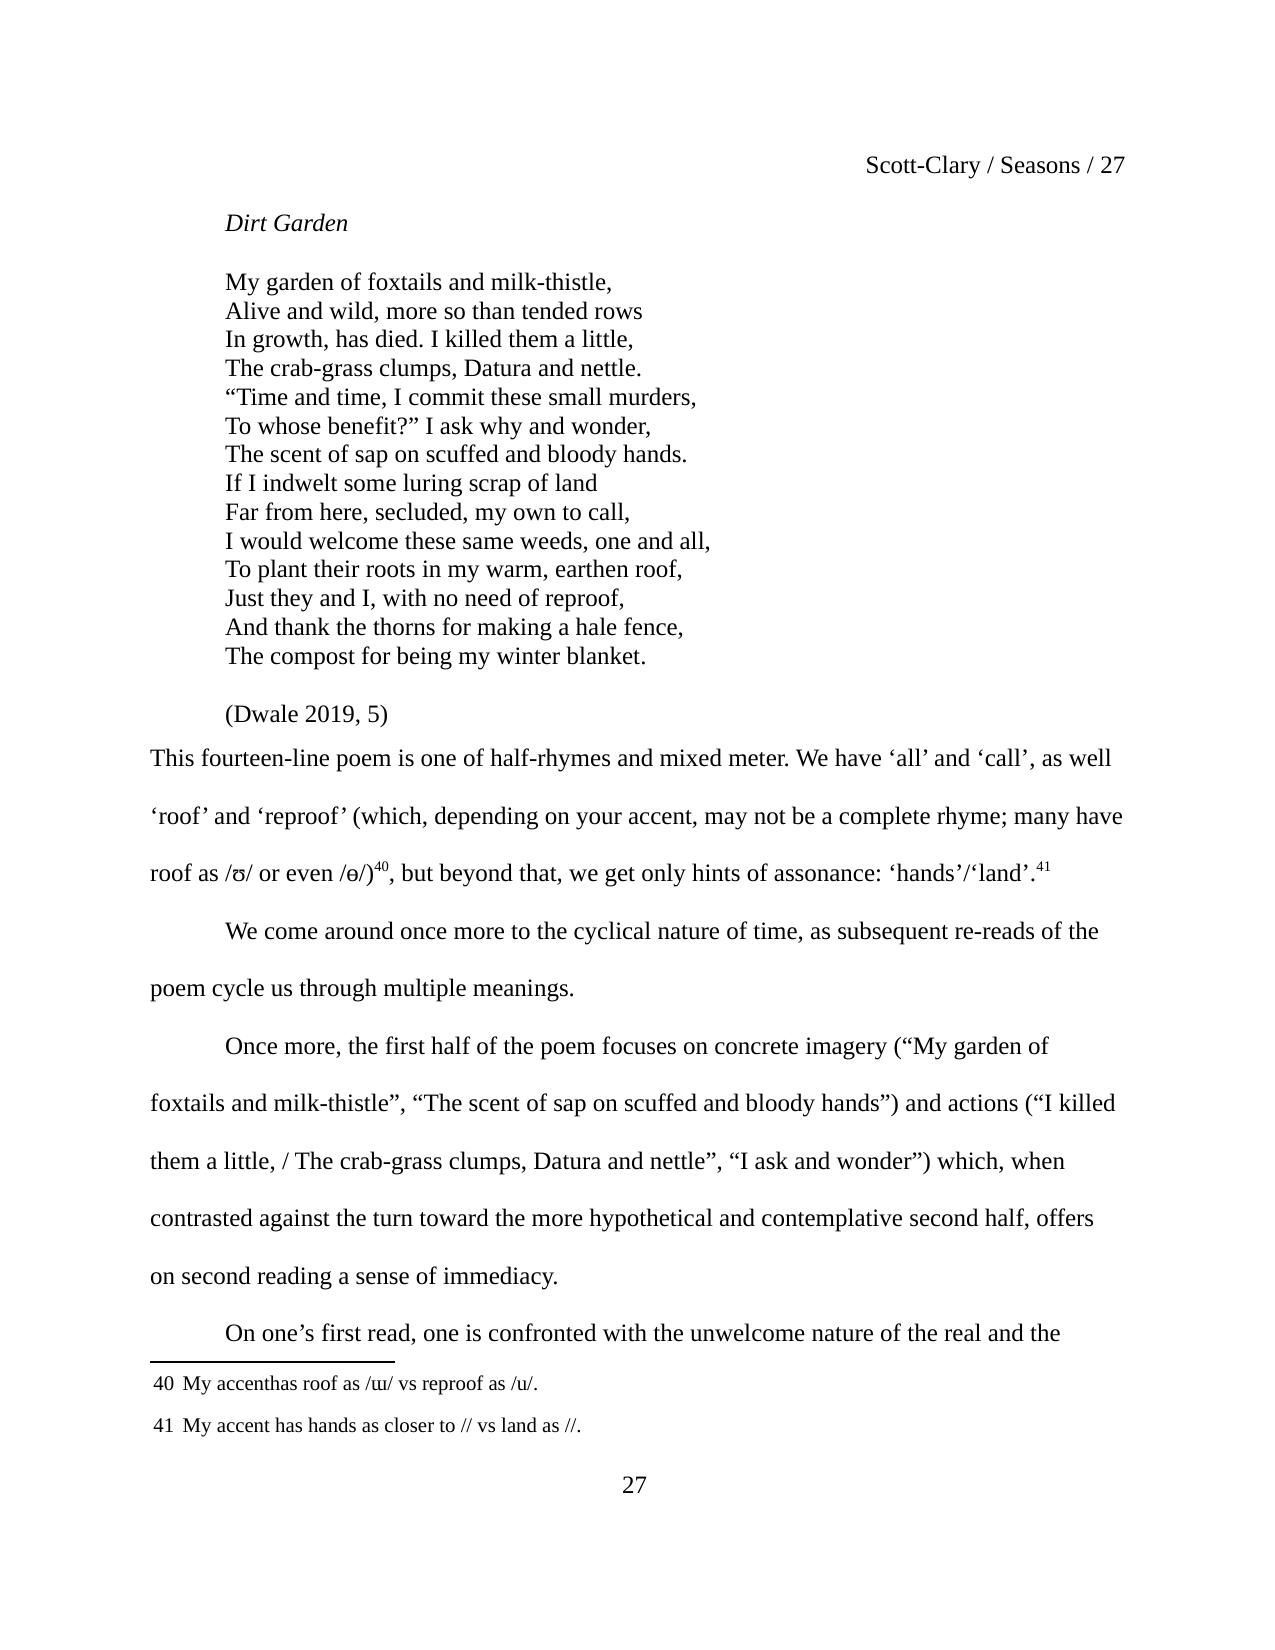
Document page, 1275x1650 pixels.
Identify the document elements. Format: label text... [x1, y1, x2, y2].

text (Dwale 2019, 5) [225, 699, 1125, 728]
text Once more, the first half of the poem focuses on concrete imagery (“My garden of foxtails and milk-thistle”, “The scent of sap on scuffed and bloody hands”) and actions (“I killed them a little, / The crab-grass clumps, Datura and nettle”, “I ask and wonder”) which, when contrasted against the turn toward the more hypothetical and contemplative second half, offers on second reading a sense of immediacy. [150, 1031, 1125, 1289]
text This fourteen-line poem is one of half-rhymes and mixed meter. We have ‘all’ and ‘call’, as well ‘roof’ and ‘reproof’ (which, depending on your accent, may not be a complete rhyme; many have roof as /ʊ/ or even /ɵ/), but beyond that, we get only hints of assonance: ‘hands’/‘land’. [150, 743, 1125, 887]
text We come around once more to the cyclical nature of time, as subsequent re-reads of the poem cycle us through multiple meanings. [150, 916, 1125, 1002]
text On one’s first read, one is confronted with the unwelcome nature of the real and the [150, 1318, 1125, 1347]
text My accent has hands as closer to // vs land as //. [150, 1410, 1125, 1440]
text Dirt Garden [225, 208, 1125, 237]
text My garden of foxtails and milk-thistle, Alive and wild, more so than tended rows In growth, has died. I killed them a little, The crab-grass clumps, Datura and nettle. “Time and time, I commit these small murders, To whose benefit?” I ask why and wonder, The scent of sap on scuffed and bloody hands. If I indwelt some luring scrap of land Far from here, secluded, my own to call, I would welcome these same weeds, one and all, To plant their roots in my warm, earthen roof, Just they and I, with no need of reproof, And thank the thorns for making a hale fence, The compost for being my winter blanket. [225, 267, 1125, 669]
text My accenthas roof as /ɯ/ vs reproof as /u/. [150, 1368, 1125, 1398]
